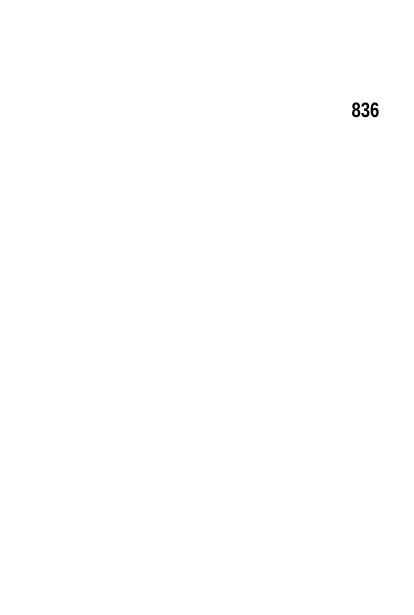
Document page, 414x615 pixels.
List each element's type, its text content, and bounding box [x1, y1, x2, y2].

table_cell <for each="counter in range(0, 1 if data.get('demo_mode', False) else (load(record, 'counter') or 1))"> [0, 30, 413, 47]
table_cell <load(record, 'destination_code', mode='string')> 836 <load(record, 'code_partner', mode='string')><load(record, 'code_partner')> <load(record, 'description_partner')> [189, 47, 413, 195]
table_header <for each="record in get_report_label(data)"> [0, 12, 413, 29]
table_cell </for> [0, 195, 413, 212]
table_cell [0, 47, 189, 195]
table_cell </for> [0, 213, 413, 230]
